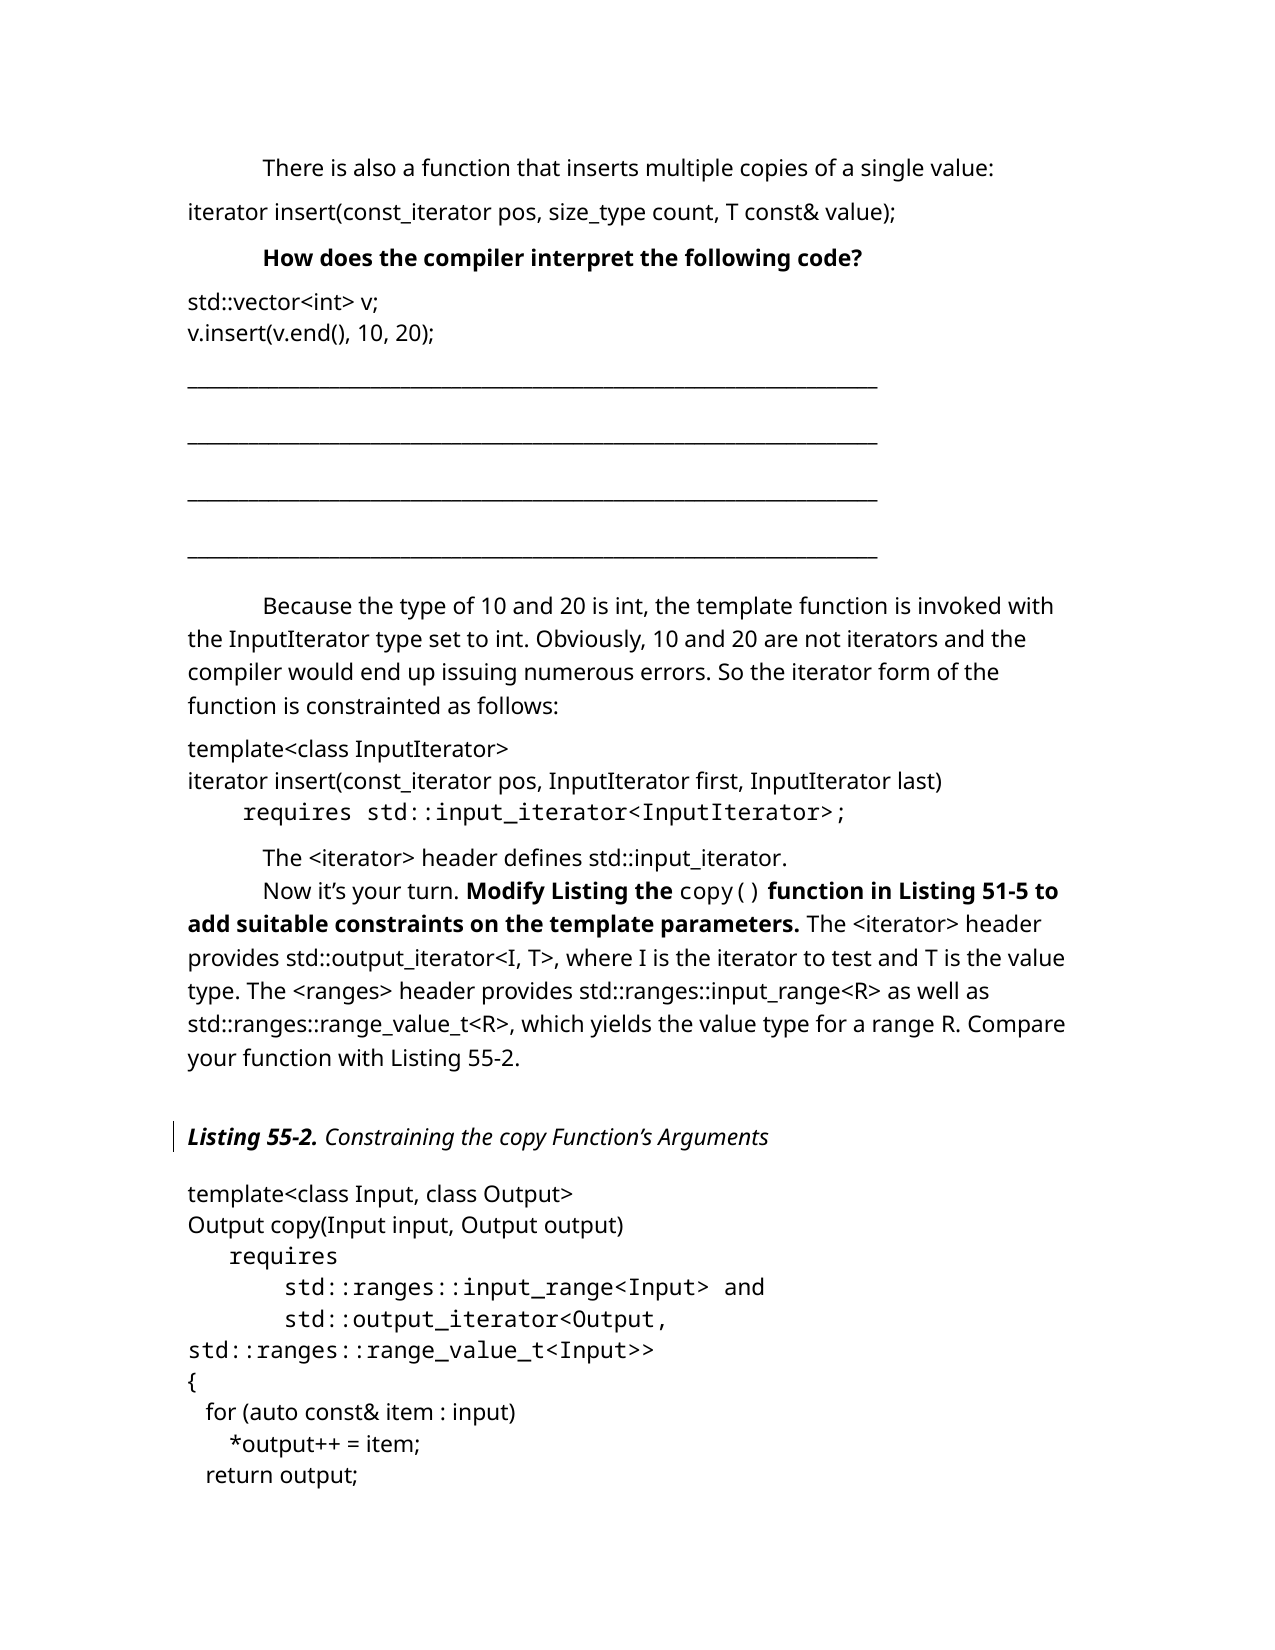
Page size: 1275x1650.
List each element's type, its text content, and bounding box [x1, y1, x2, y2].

text iterator insert(const_iterator pos, size_type count, T const& value); [187, 196, 1087, 227]
text Because the type of 10 and 20 is int, the template function is invoked with the InputIterator type set to int. Obviously, 10 and 20 are not iterators and the compiler would end up issuing numerous errors. So the iterator form of the function is constrainted as follows: [187, 587, 1087, 721]
text Now it’s your turn. Modify Listing the copy() function in Listing 51-5 to add suitable constraints on the template parameters. The <iterator> header provides std::output_iterator<I, T>, where I is the iterator to test and T is the value type. The <ranges> header provides std::ranges::input_range<R> as well as std::ranges::range_value_t<R>, which yields the value type for a range R. Compare your function with Listing 55-2. [187, 873, 1087, 1073]
text v.insert(v.end(), 10, 20); [187, 317, 1087, 348]
list ____________________________________________________________________ [187, 531, 967, 562]
text Output copy(Input input, Output output) [187, 1209, 1087, 1240]
list ____________________________________________________________________ [187, 417, 967, 448]
text There is also a function that inserts multiple copies of a single value: [187, 150, 1087, 183]
text Listing 55-2. Constraining the copy Function’s Arguments [187, 1121, 1087, 1152]
text template<class InputIterator> [187, 733, 1087, 764]
text for (auto const& item : input) [187, 1396, 1087, 1428]
text std::output_iterator<Output, std::ranges::range_value_t<Input>> [187, 1303, 1087, 1365]
text std::vector<int> v; [187, 285, 1087, 317]
text return output; [187, 1459, 1087, 1490]
text std::ranges::input_range<Input> and [187, 1271, 1087, 1303]
text The <iterator> header defines std::input_iterator. [187, 839, 1087, 873]
list ____________________________________________________________________ [187, 474, 967, 505]
text { [187, 1365, 1087, 1396]
text requires [187, 1240, 1087, 1271]
list ____________________________________________________________________ [187, 360, 967, 392]
text How does the compiler interpret the following code? [187, 239, 1087, 273]
text *output++ = item; [187, 1428, 1087, 1459]
text iterator insert(const_iterator pos, InputIterator first, InputIterator last) [187, 764, 1087, 796]
text template<class Input, class Output> [187, 1178, 1087, 1209]
text requires std::input_iterator<InputIterator>; [187, 796, 1087, 827]
